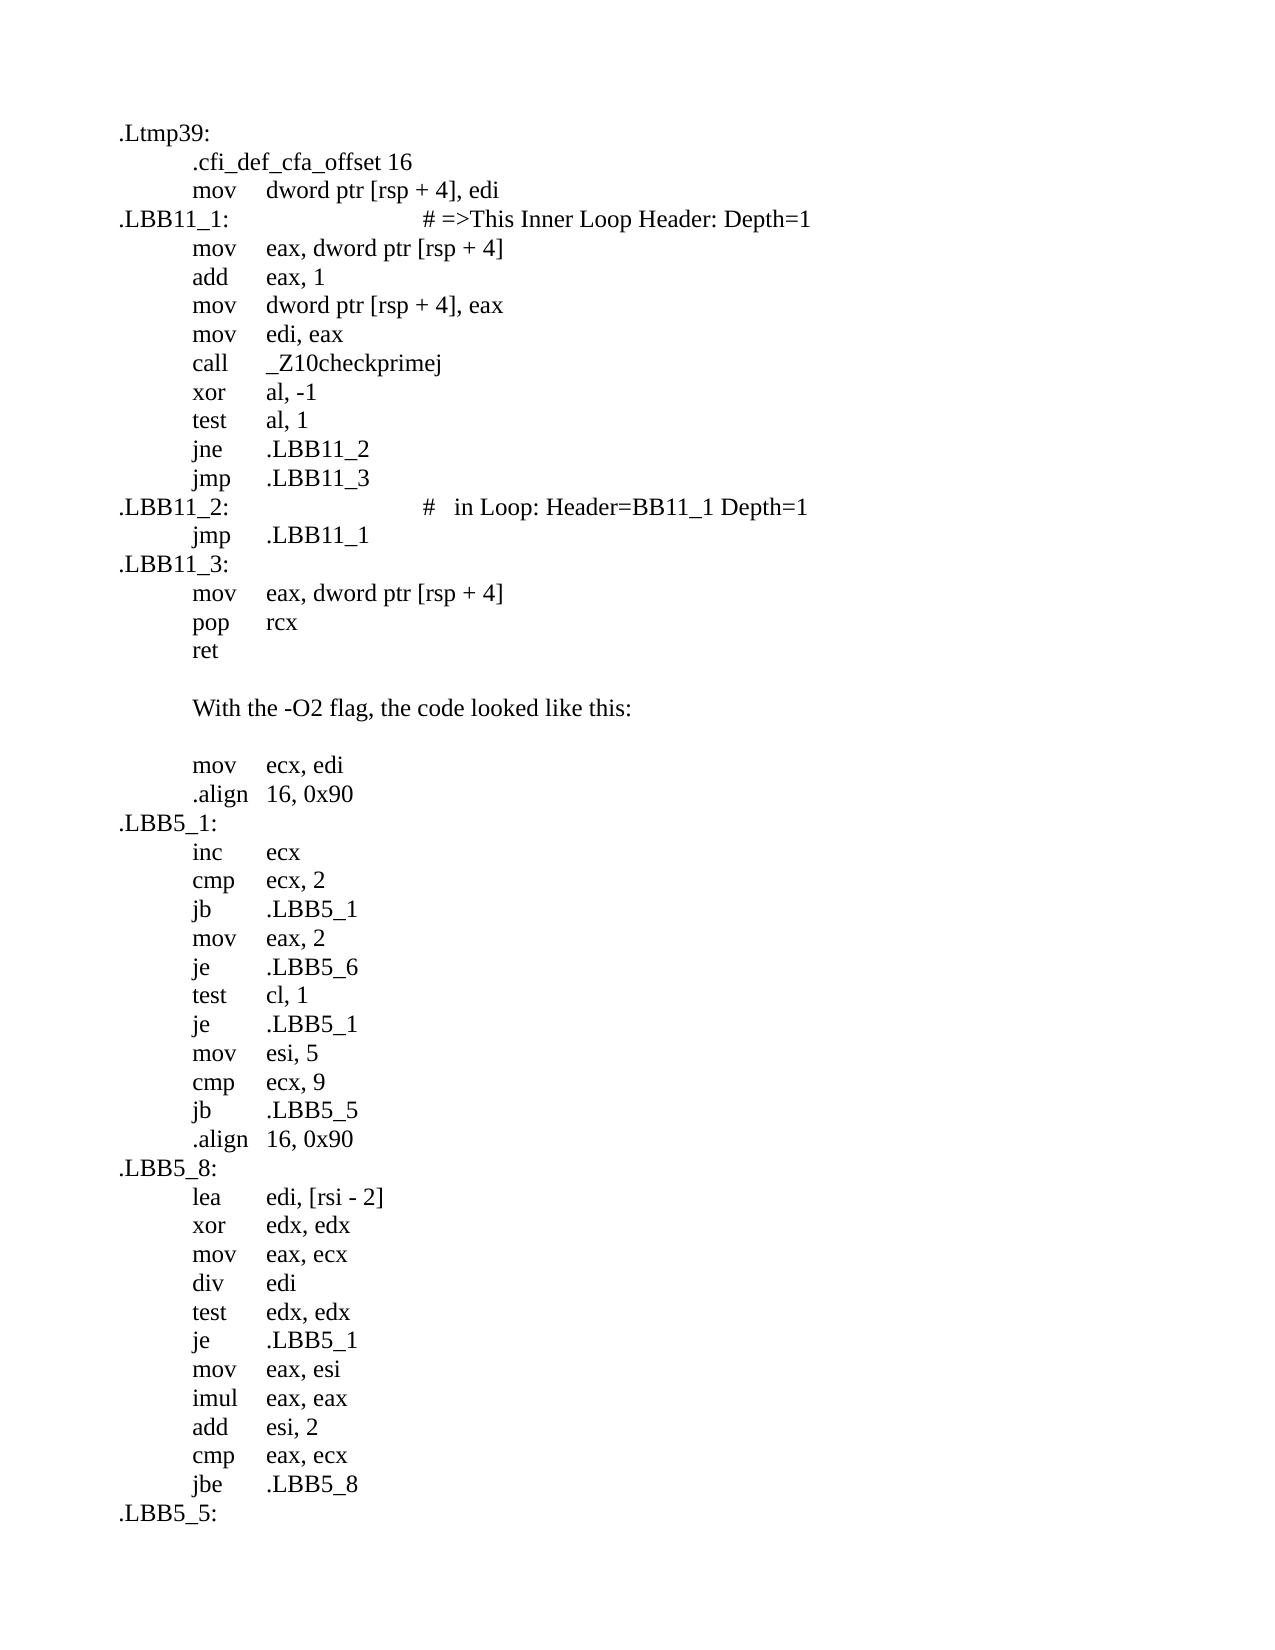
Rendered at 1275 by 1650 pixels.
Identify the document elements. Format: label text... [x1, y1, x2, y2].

text inc ecx [118, 837, 1157, 866]
text je .LBB5_1 [118, 1326, 1157, 1354]
text imul eax, eax [118, 1383, 1157, 1412]
text je .LBB5_1 [118, 1009, 1157, 1038]
text mov eax, ecx [118, 1239, 1157, 1268]
text mov dword ptr [rsp + 4], edi [118, 176, 1157, 204]
text .LBB11_3: [118, 549, 1157, 578]
text mov esi, 5 [118, 1038, 1157, 1067]
text jbe .LBB5_8 [118, 1469, 1157, 1498]
text jne .LBB11_2 [118, 434, 1157, 463]
text .cfi_def_cfa_offset 16 [118, 147, 1157, 176]
text je .LBB5_6 [118, 952, 1157, 981]
text test al, 1 [118, 406, 1157, 434]
text cmp eax, ecx [118, 1441, 1157, 1469]
text div edi [118, 1268, 1157, 1297]
text jb .LBB5_1 [118, 894, 1157, 923]
text .LBB5_8: [118, 1153, 1157, 1182]
text .LBB5_1: [118, 808, 1157, 837]
text .LBB5_5: [118, 1498, 1157, 1527]
text mov eax, esi [118, 1354, 1157, 1383]
text .align 16, 0x90 [118, 1124, 1157, 1153]
text .Ltmp39: [118, 118, 1157, 147]
text cmp ecx, 2 [118, 866, 1157, 894]
text mov eax, dword ptr [rsp + 4] [118, 233, 1157, 262]
text xor al, -1 [118, 377, 1157, 406]
text mov edi, eax [118, 319, 1157, 348]
text xor edx, edx [118, 1211, 1157, 1239]
text mov dword ptr [rsp + 4], eax [118, 291, 1157, 319]
text jmp .LBB11_1 [118, 521, 1157, 549]
text mov ecx, edi [118, 751, 1157, 779]
text add eax, 1 [118, 262, 1157, 291]
text mov eax, dword ptr [rsp + 4] [118, 578, 1157, 607]
text jb .LBB5_5 [118, 1096, 1157, 1124]
text mov eax, 2 [118, 923, 1157, 952]
text jmp .LBB11_3 [118, 463, 1157, 492]
text lea edi, [rsi - 2] [118, 1182, 1157, 1211]
text cmp ecx, 9 [118, 1067, 1157, 1096]
text With the -O2 flag, the code looked like this: [118, 693, 1157, 722]
text test cl, 1 [118, 981, 1157, 1009]
text test edx, edx [118, 1297, 1157, 1326]
text ret [118, 636, 1157, 664]
text .LBB11_1: # =>This Inner Loop Header: Depth=1 [118, 204, 1157, 233]
text .align 16, 0x90 [118, 779, 1157, 808]
text call _Z10checkprimej [118, 348, 1157, 377]
text .LBB11_2: # in Loop: Header=BB11_1 Depth=1 [118, 492, 1157, 521]
text add esi, 2 [118, 1412, 1157, 1441]
text pop rcx [118, 607, 1157, 636]
